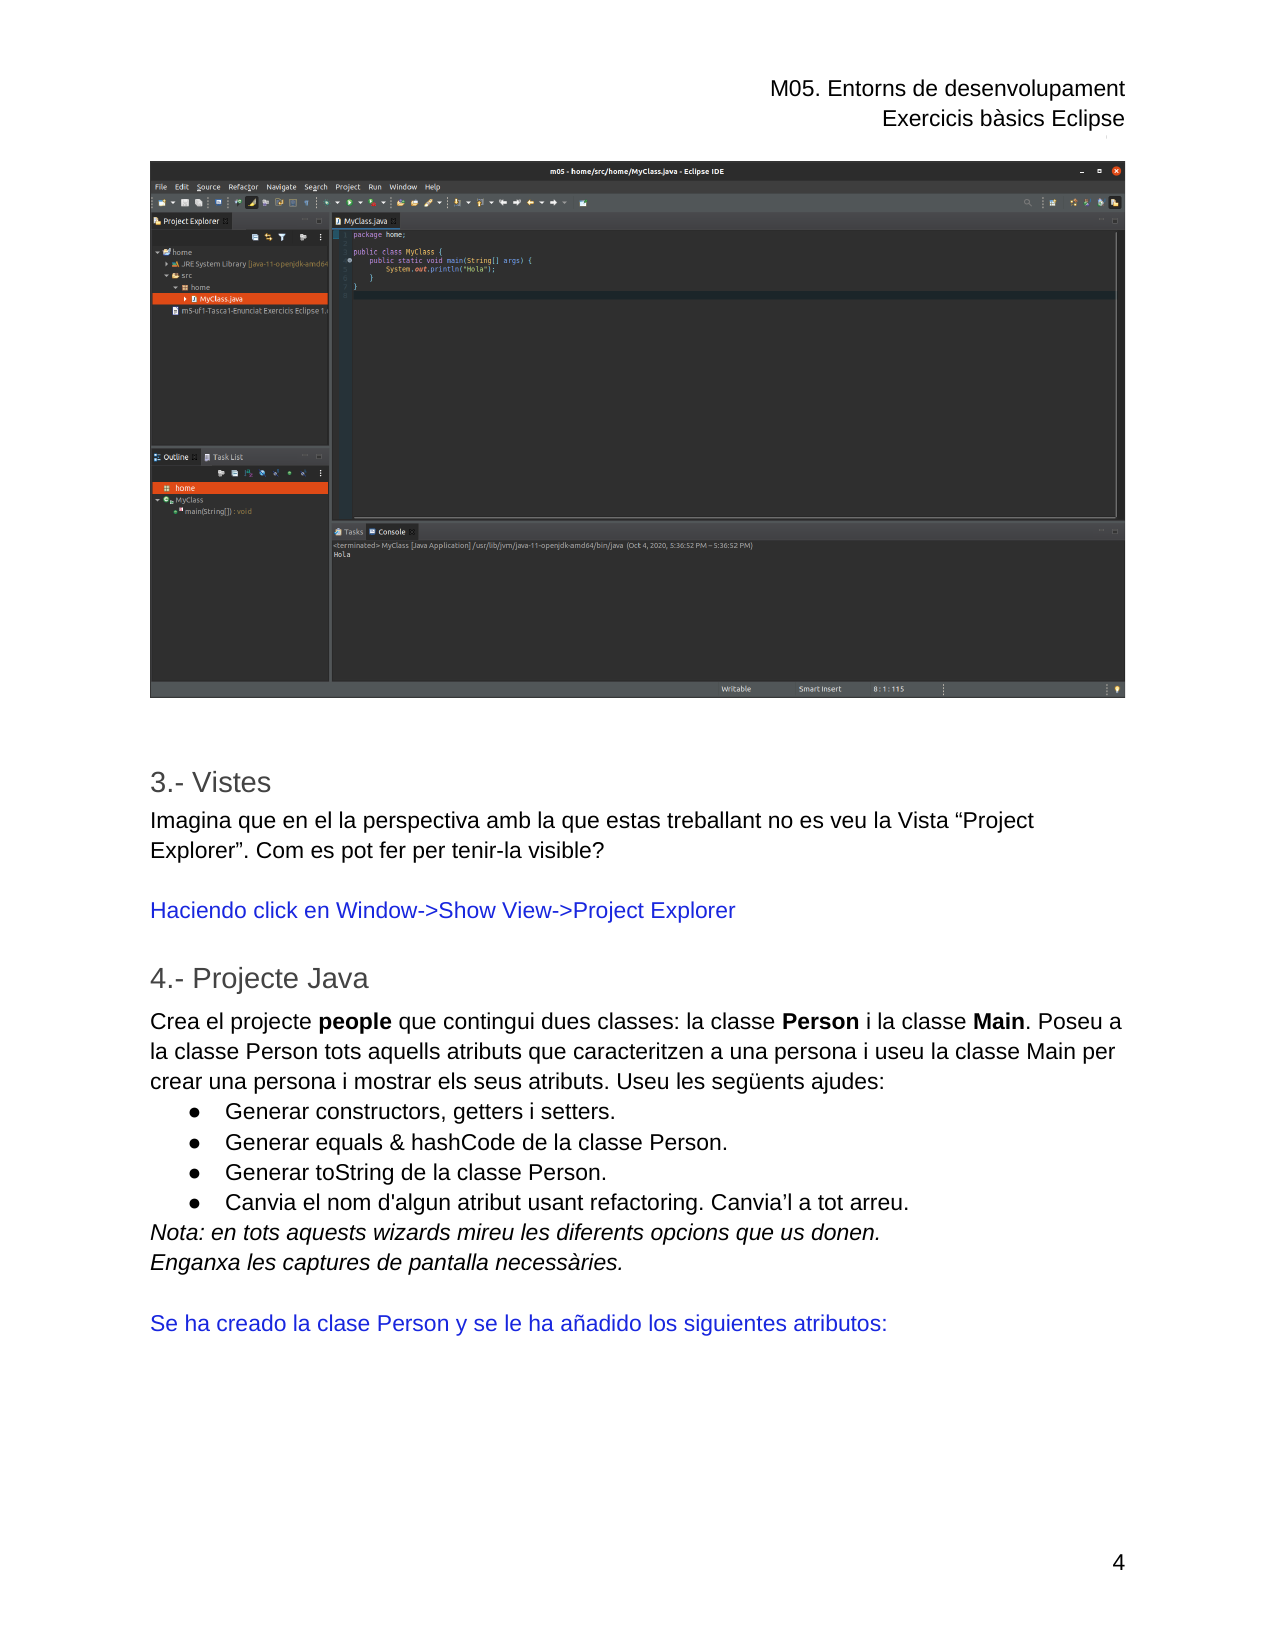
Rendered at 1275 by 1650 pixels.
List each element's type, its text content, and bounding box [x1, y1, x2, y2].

text Crea el projecte people que contingui dues classes: la classe Person i la classe Main. Poseu a la classe Person tots aquells atributs que caracteritzen a una persona i useu la classe Main per crear una persona i mostrar els seus atributs. Useu les següents ajudes: [150, 1008, 1125, 1094]
list Generar constructors, getters i setters. [187, 1098, 1125, 1125]
subtitle 3.- Vistes [150, 765, 1125, 798]
list Canvia el nom d'algun atribut usant refactoring. Canvia’l a tot arreu. [187, 1189, 1125, 1215]
text Haciendo click en Window->Show View->Project Explorer [150, 897, 1125, 924]
subtitle 4.- Projecte Java [150, 961, 1125, 994]
text Se ha creado la clase Person y se le ha añadido los siguientes atributos: [150, 1310, 1125, 1336]
text Imagina que en el la perspectiva amb la que estas treballant no es veu la Vista “Project Explorer”. Com es pot fer per tenir-la visible? [150, 807, 1125, 863]
text Nota: en tots aquests wizards mireu les diferents opcions que us donen. [150, 1219, 1125, 1246]
picture [150, 161, 1125, 698]
list Generar equals & hashCode de la classe Person. [187, 1128, 1125, 1155]
text Enganxa les captures de pantalla necessàries. [150, 1249, 1125, 1276]
list Generar toString de la classe Person. [187, 1159, 1125, 1185]
